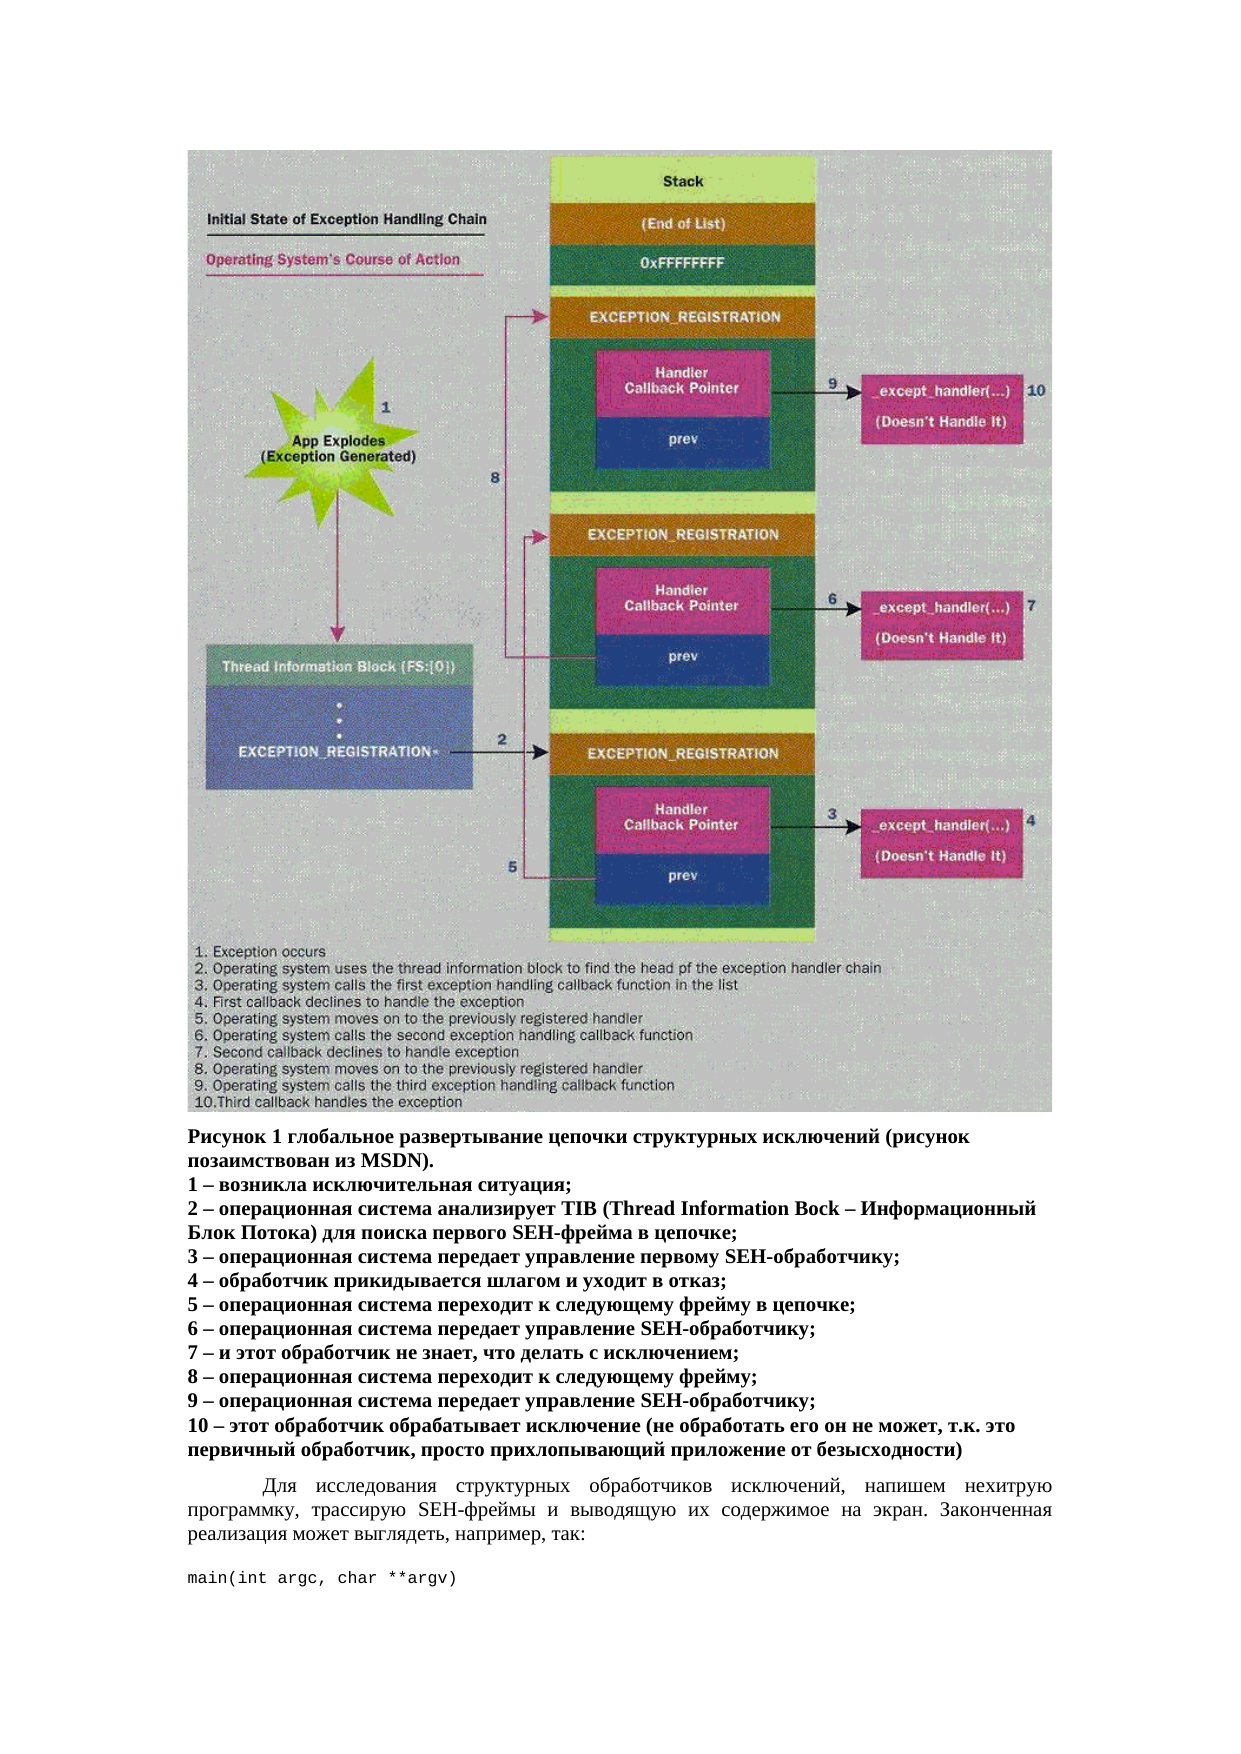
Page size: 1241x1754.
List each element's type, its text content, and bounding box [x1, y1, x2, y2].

text Рисунок 1 глобальное развертывание цепочки структурных исключений (рисунок позаимствован из MSDN). 1 – возникла исключительная ситуация; 2 – операционная система анализирует TIB (Thread Information Bock – Информационный Блок Потока) для поиска первого SEH-фрейма в цепочке; 3 – операционная система передает управление первому SEH-обработчику; 4 – обработчик прикидывается шлагом и уходит в отказ; 5 – операционная система переходит к следующему фрейму в цепочке; 6 – операционная система передает управление SEH-обработчику; 7 – и этот обработчик не знает, что делать с исключением; 8 – операционная система переходит к следующему фрейму; 9 – операционная система передает управление SEH-обработчику; 10 – этот обработчик обрабатывает исключение (не обработать его он не может, т.к. это первичный обработчик, просто прихлопывающий приложение от безысходности) [187, 1124, 1053, 1461]
text Для исследования структурных обработчиков исключений, напишем нехитрую программку, трассирую SEH-фреймы и выводящую их содержимое на экран. Законченная реализация может выглядеть, например, так: [187, 1473, 1053, 1545]
text main(int argc, char **argv) [187, 1569, 1053, 1588]
picture [187, 150, 1053, 1112]
